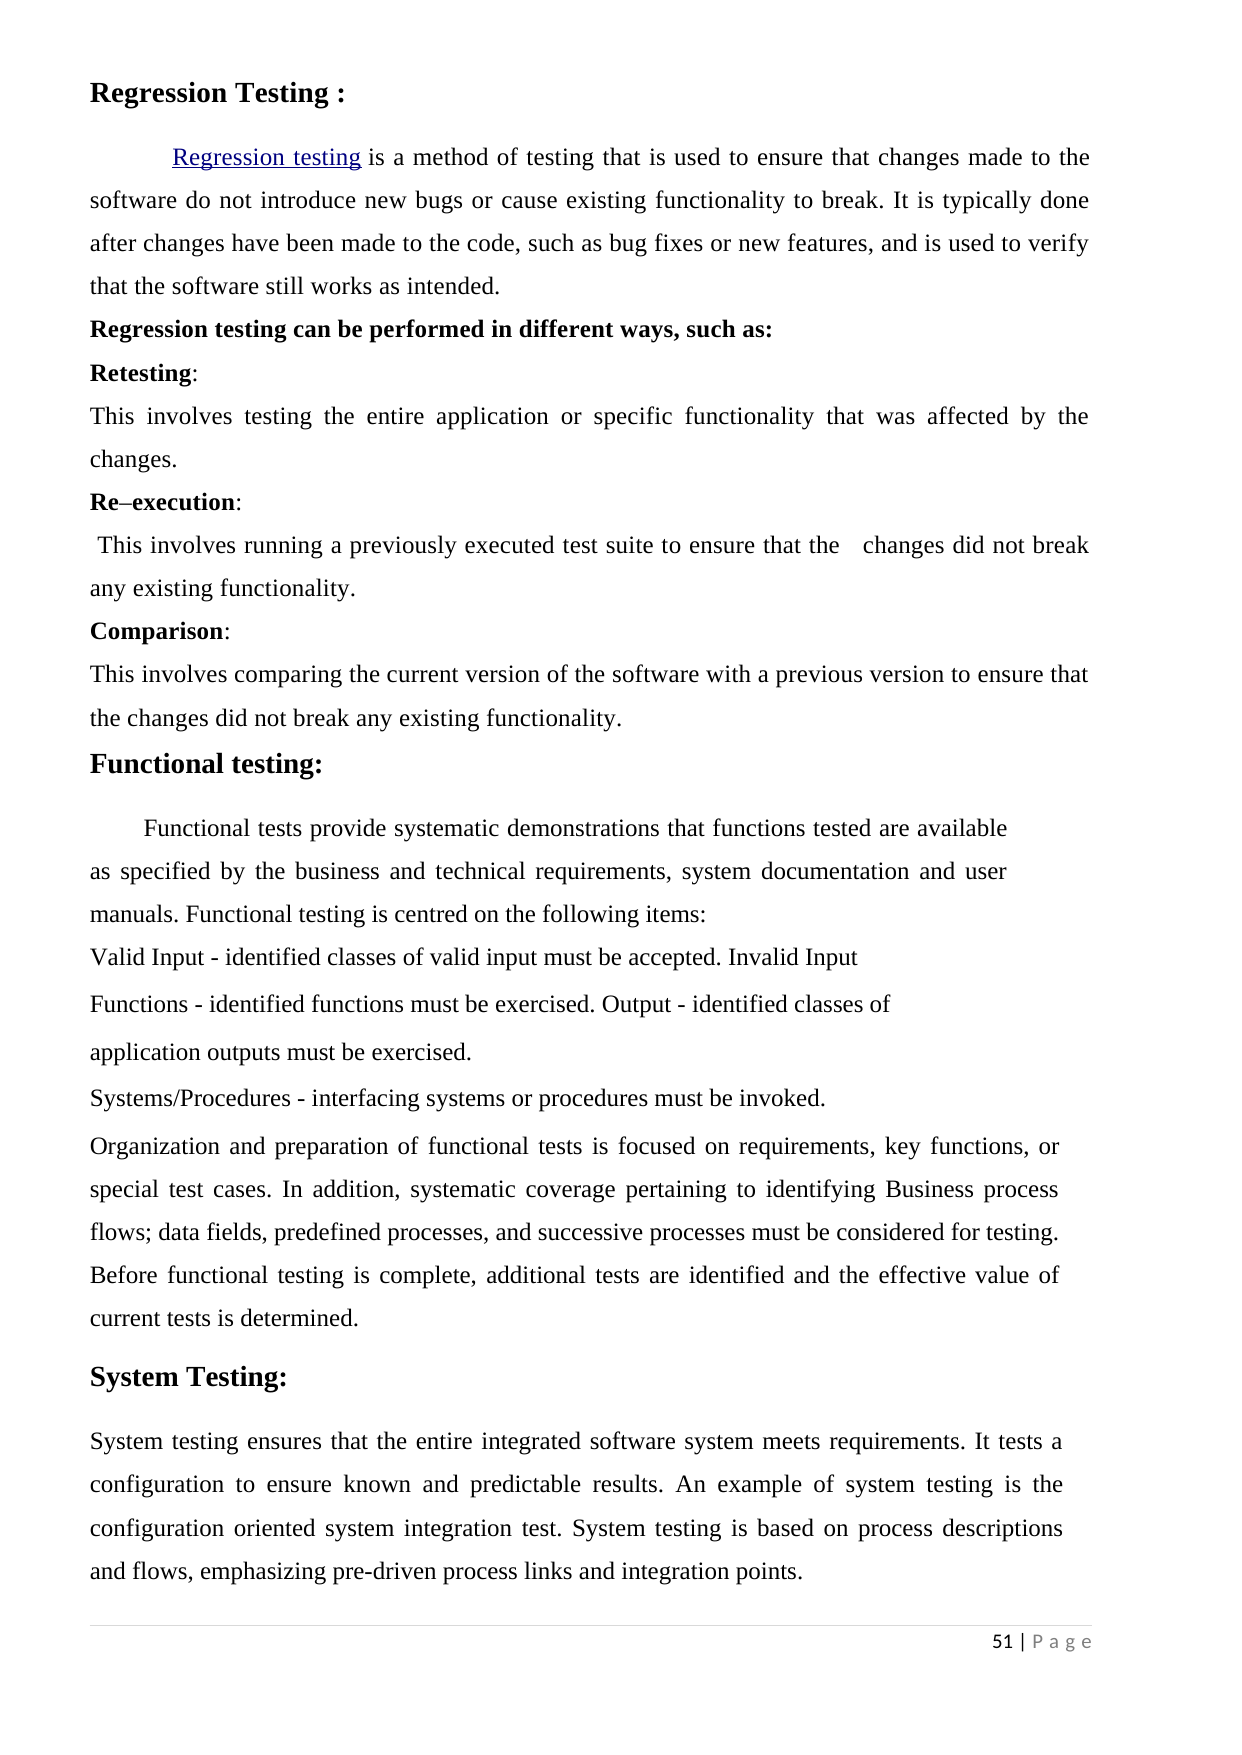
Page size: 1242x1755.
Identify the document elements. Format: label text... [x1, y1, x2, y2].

text Re–execution: [89, 487, 1092, 516]
text Comparison: [89, 616, 1092, 645]
text Valid Input - identified classes of valid input must be accepted. Invalid Input [89, 942, 1092, 971]
text Retesting: [89, 358, 1092, 386]
text Organization and preparation of functional tests is focused on requirements, key functions, or special test cases. In addition, systematic coverage pertaining to identifying Business process flows; data fields, predefined processes, and successive processes must be considered for testing. Before functional testing is complete, additional tests are identified and the effective value of current tests is determined. [89, 1131, 1060, 1332]
text Regression Testing : [89, 75, 1092, 108]
text Functional testing: [89, 746, 1092, 779]
text application outputs must be exercised. [89, 1037, 1092, 1065]
text This involves testing the entire application or specific functionality that was affected by the changes. [89, 401, 1092, 473]
text This involves running a previously executed test suite to ensure that the changes did not break any existing functionality. [89, 530, 1092, 602]
text Regression testing can be performed in different ways, such as: [89, 314, 1092, 343]
text Regression testing is a method of testing that is used to ensure that changes made to the software do not introduce new bugs or cause existing functionality to break. It is typically done after changes have been made to the code, such as bug fixes or new features, and is used to verify that the software still works as intended. [89, 142, 1092, 300]
text System Testing: [89, 1359, 1092, 1393]
text Functional tests provide systematic demonstrations that functions tested are available as specified by the business and technical requirements, system documentation and user manuals. Functional testing is centred on the following items: [89, 813, 1008, 928]
text This involves comparing the current version of the software with a previous version to ensure that the changes did not break any existing functionality. [89, 659, 1092, 731]
text Functions - identified functions must be exercised. Output - identified classes of [89, 989, 1092, 1018]
text System testing ensures that the entire integrated software system meets requirements. It tests a configuration to ensure known and predictable results. An example of system testing is the configuration oriented system integration test. System testing is based on process descriptions and flows, emphasizing pre-driven process links and integration points. [89, 1426, 1064, 1584]
text Systems/Procedures - interfacing systems or procedures must be invoked. [89, 1083, 1092, 1112]
